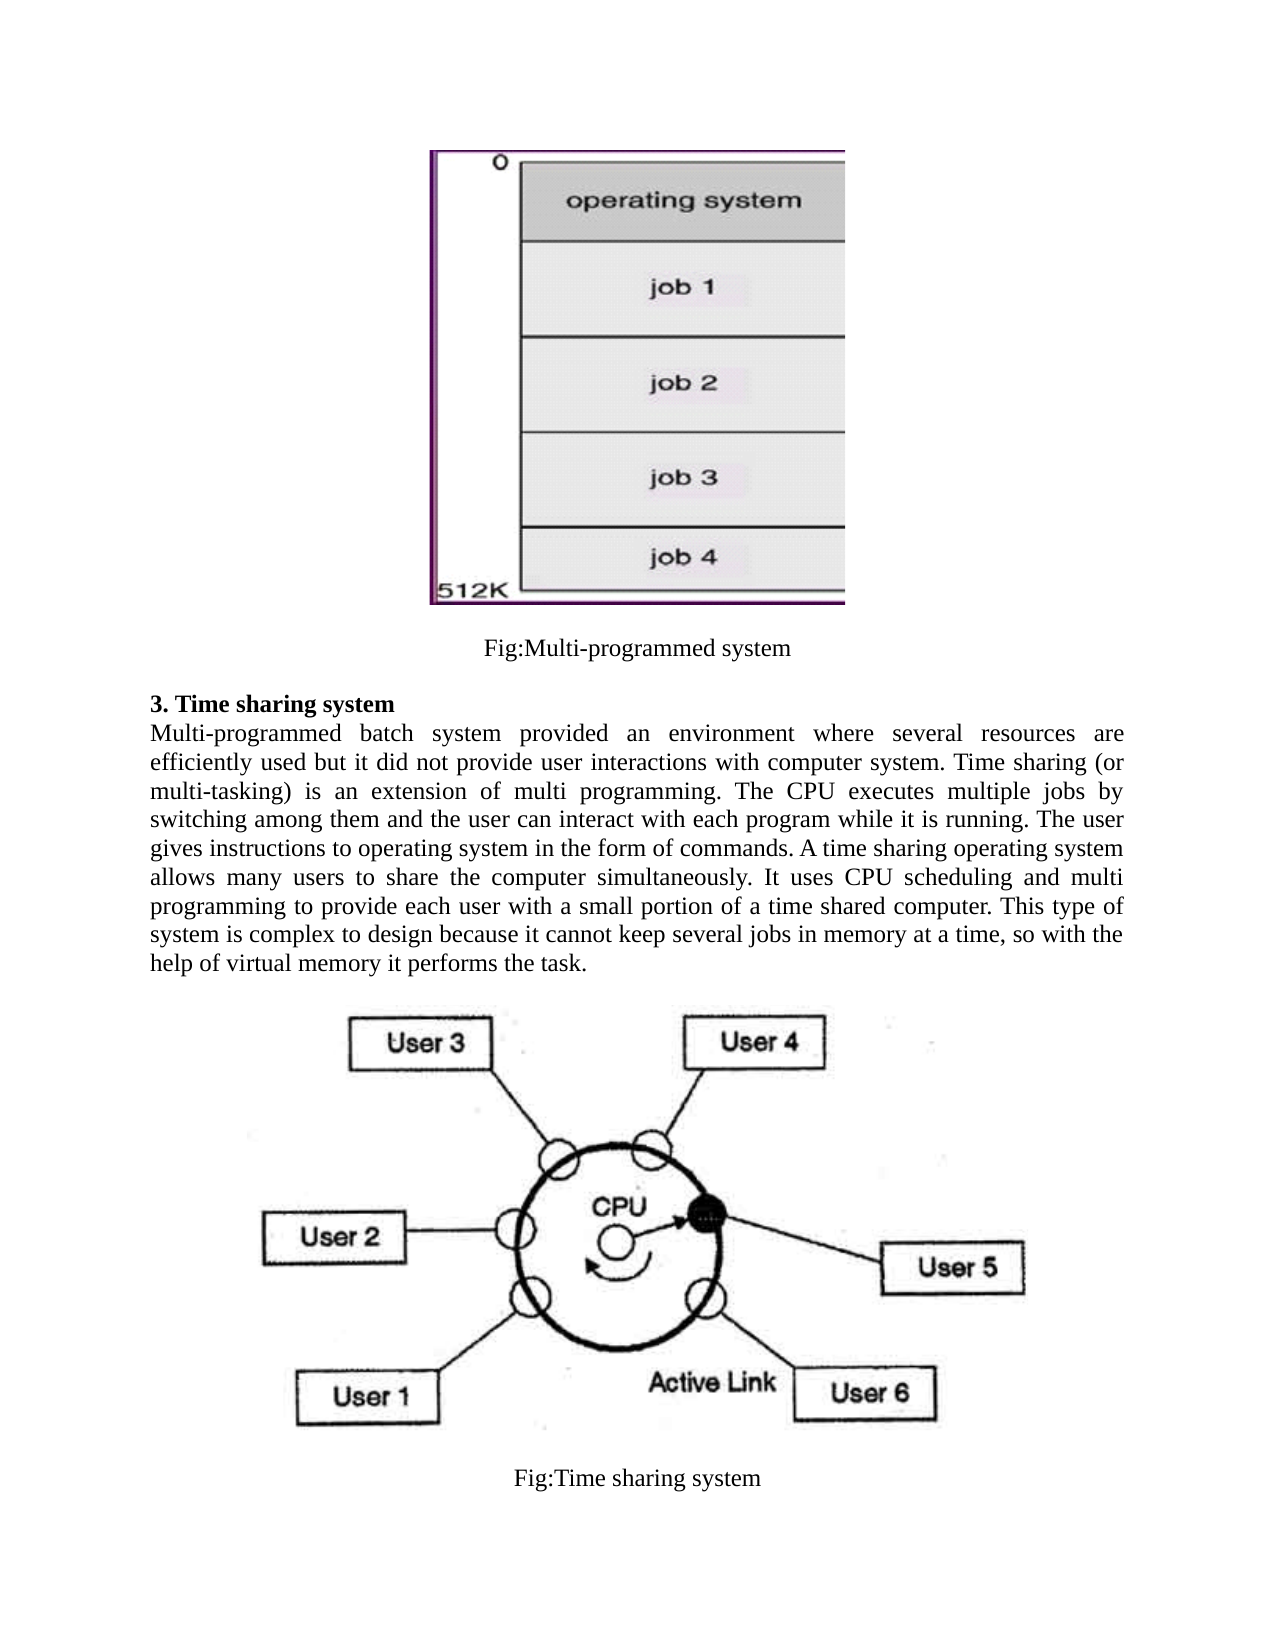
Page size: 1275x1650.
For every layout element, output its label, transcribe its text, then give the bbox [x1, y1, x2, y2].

text 3. Time sharing system [150, 689, 1125, 718]
text Fig:Time sharing system [150, 1463, 1125, 1491]
text Fig:Multi-programmed system [150, 633, 1125, 661]
text Multi-programmed batch system provided an environment where several resources are efficiently used but it did not provide user interactions with computer system. Time sharing (or multi-tasking) is an extension of multi programming. The CPU executes multiple jobs by switching among them and the user can interact with each program while it is running. The user gives instructions to operating system in the form of commands. A time sharing operating system allows many users to share the computer simultaneously. It uses CPU scheduling and multi programming to provide each user with a small portion of a time shared computer. This type of system is complex to design because it cannot keep several jobs in memory at a time, so with the help of virtual memory it performs the task. [150, 718, 1125, 977]
